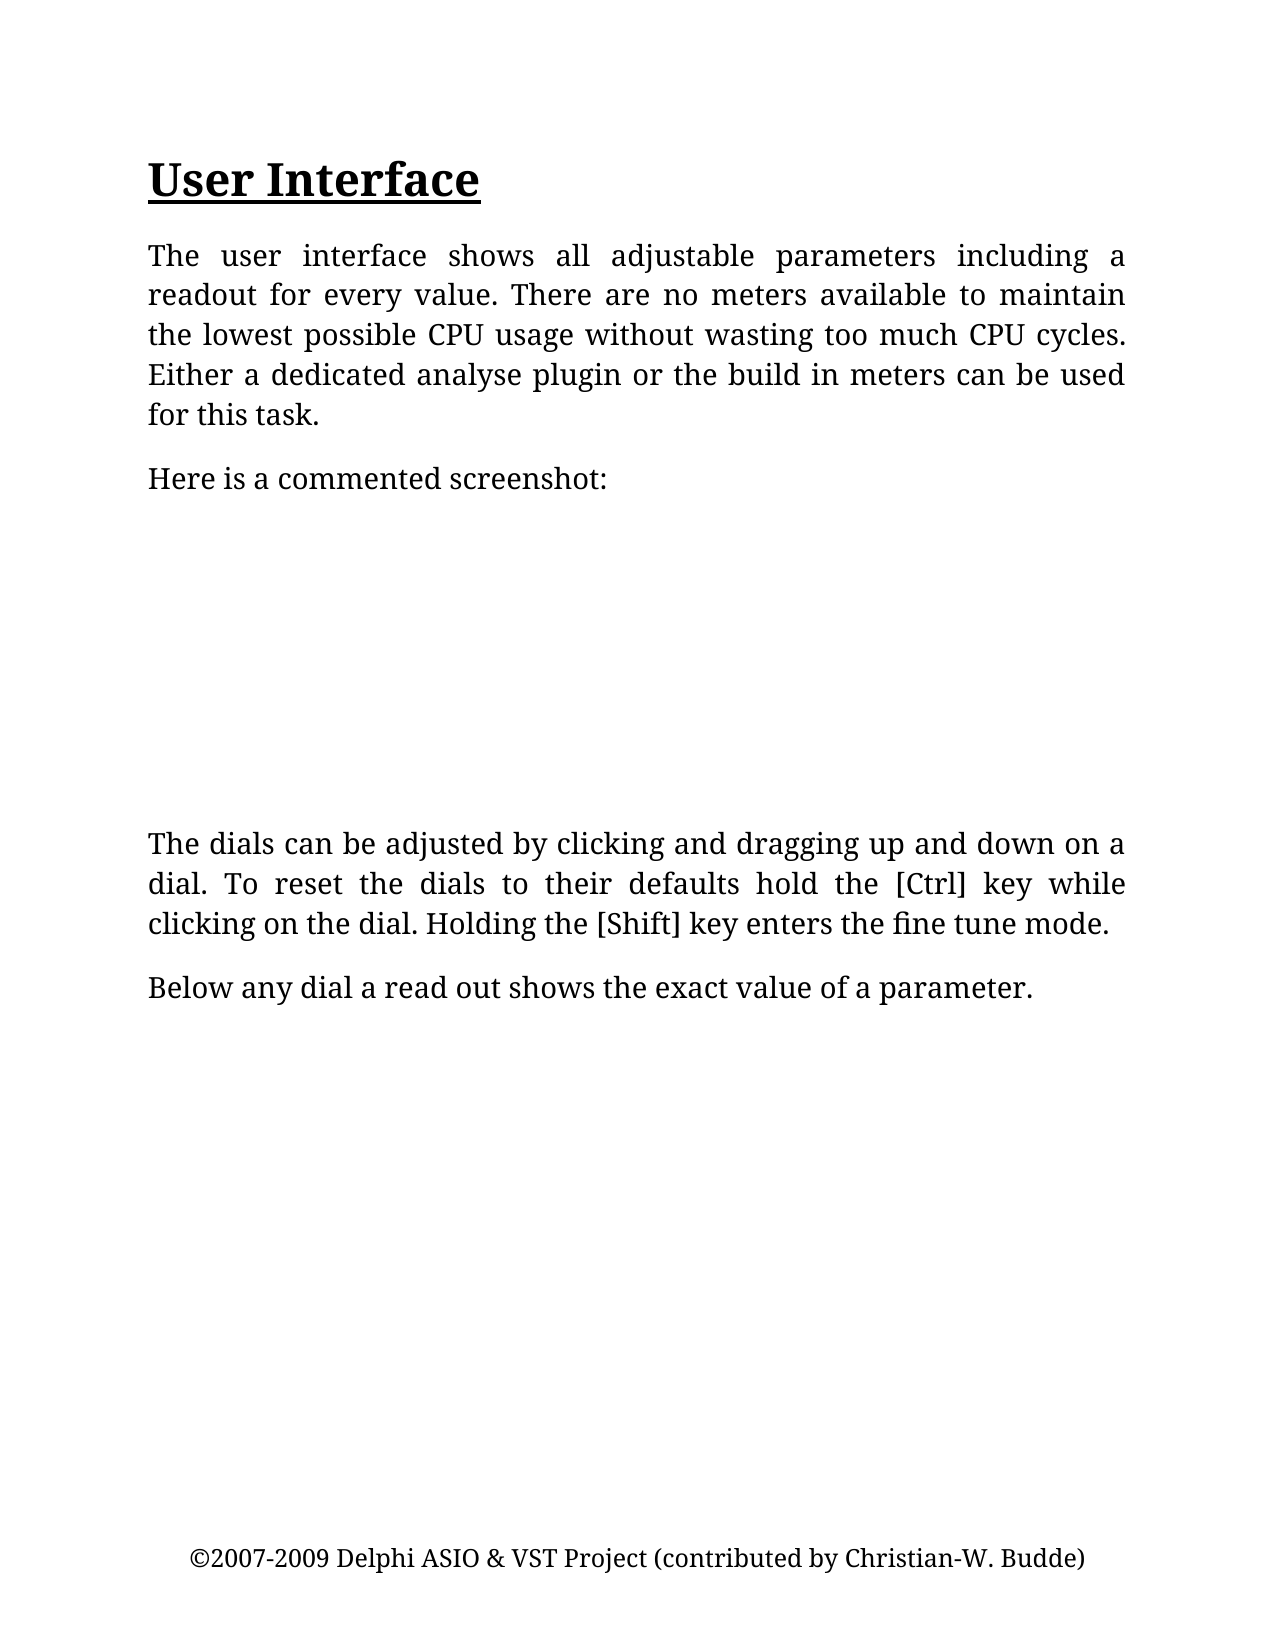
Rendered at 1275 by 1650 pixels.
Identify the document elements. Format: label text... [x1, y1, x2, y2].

text Here is a commented screenshot: [148, 458, 1127, 498]
text Below any dial a read out shows the exact value of a parameter. [148, 968, 1127, 1007]
subtitle User Interface [148, 148, 1127, 210]
text The dials can be adjusted by clicking and dragging up and down on a dial. To reset the dials to their defaults hold the [Ctrl] key while clicking on the dial. Holding the [Shift] key enters the fine tune mode. [148, 823, 1127, 943]
text The user interface shows all adjustable parameters including a readout for every value. There are no meters available to maintain the lowest possible CPU usage without wasting too much CPU cycles. Either a dedicated analyse plugin or the build in meters can be used for this task. [148, 235, 1127, 433]
